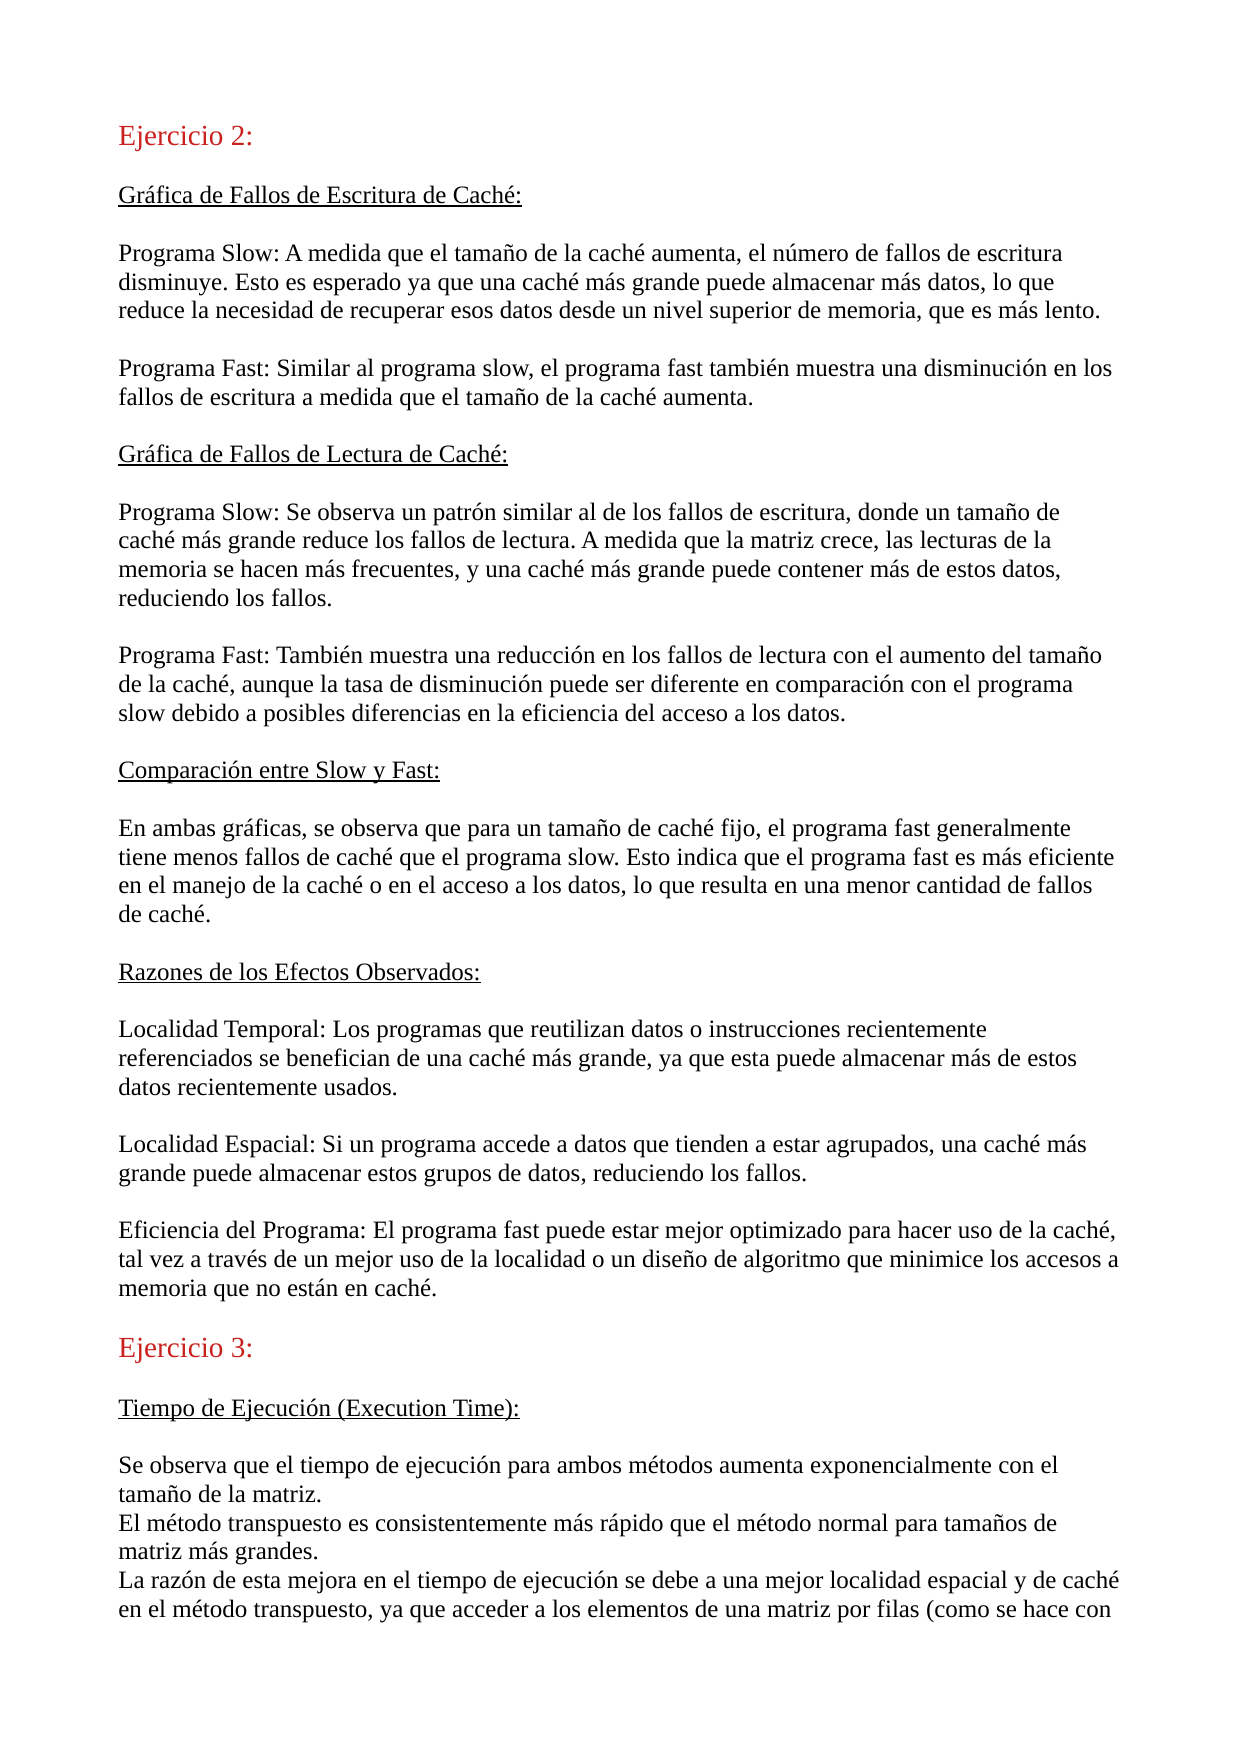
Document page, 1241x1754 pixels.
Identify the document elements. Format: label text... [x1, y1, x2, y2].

text Ejercicio 2: [118, 118, 1122, 152]
text Ejercicio 3: [118, 1330, 1122, 1364]
text Comparación entre Slow y Fast: [118, 755, 1122, 784]
text Tiempo de Ejecución (Execution Time): [118, 1393, 1122, 1421]
text Programa Slow: Se observa un patrón similar al de los fallos de escritura, donde un tamaño de caché más grande reduce los fallos de lectura. A medida que la matriz crece, las lecturas de la memoria se hacen más frecuentes, y una caché más grande puede contener más de estos datos, reduciendo los fallos. [118, 497, 1122, 612]
text Programa Slow: A medida que el tamaño de la caché aumenta, el número de fallos de escritura disminuye. Esto es esperado ya que una caché más grande puede almacenar más datos, lo que reduce la necesidad de recuperar esos datos desde un nivel superior de memoria, que es más lento. [118, 238, 1122, 324]
text Localidad Temporal: Los programas que reutilizan datos o instrucciones recientemente referenciados se benefician de una caché más grande, ya que esta puede almacenar más de estos datos recientemente usados. [118, 1014, 1122, 1100]
text Programa Fast: Similar al programa slow, el programa fast también muestra una disminución en los fallos de escritura a medida que el tamaño de la caché aumenta. [118, 353, 1122, 410]
text Programa Fast: También muestra una reducción en los fallos de lectura con el aumento del tamaño de la caché, aunque la tasa de disminución puede ser diferente en comparación con el programa slow debido a posibles diferencias en la eficiencia del acceso a los datos. [118, 640, 1122, 727]
text Se observa que el tiempo de ejecución para ambos métodos aumenta exponencialmente con el tamaño de la matriz. [118, 1450, 1122, 1508]
text En ambas gráficas, se observa que para un tamaño de caché fijo, el programa fast generalmente tiene menos fallos de caché que el programa slow. Esto indica que el programa fast es más eficiente en el manejo de la caché o en el acceso a los datos, lo que resulta en una menor cantidad de fallos de caché. [118, 813, 1122, 928]
text La razón de esta mejora en el tiempo de ejecución se debe a una mejor localidad espacial y de caché en el método transpuesto, ya que acceder a los elementos de una matriz por filas (como se hace con [118, 1565, 1122, 1623]
text El método transpuesto es consistentemente más rápido que el método normal para tamaños de matriz más grandes. [118, 1508, 1122, 1565]
text Gráfica de Fallos de Escritura de Caché: [118, 180, 1122, 209]
text Localidad Espacial: Si un programa accede a datos que tienden a estar agrupados, una caché más grande puede almacenar estos grupos de datos, reduciendo los fallos. [118, 1129, 1122, 1187]
text Gráfica de Fallos de Lectura de Caché: [118, 439, 1122, 468]
text Eficiencia del Programa: El programa fast puede estar mejor optimizado para hacer uso de la caché, tal vez a través de un mejor uso de la localidad o un diseño de algoritmo que minimice los accesos a memoria que no están en caché. [118, 1215, 1122, 1302]
text Razones de los Efectos Observados: [118, 957, 1122, 985]
